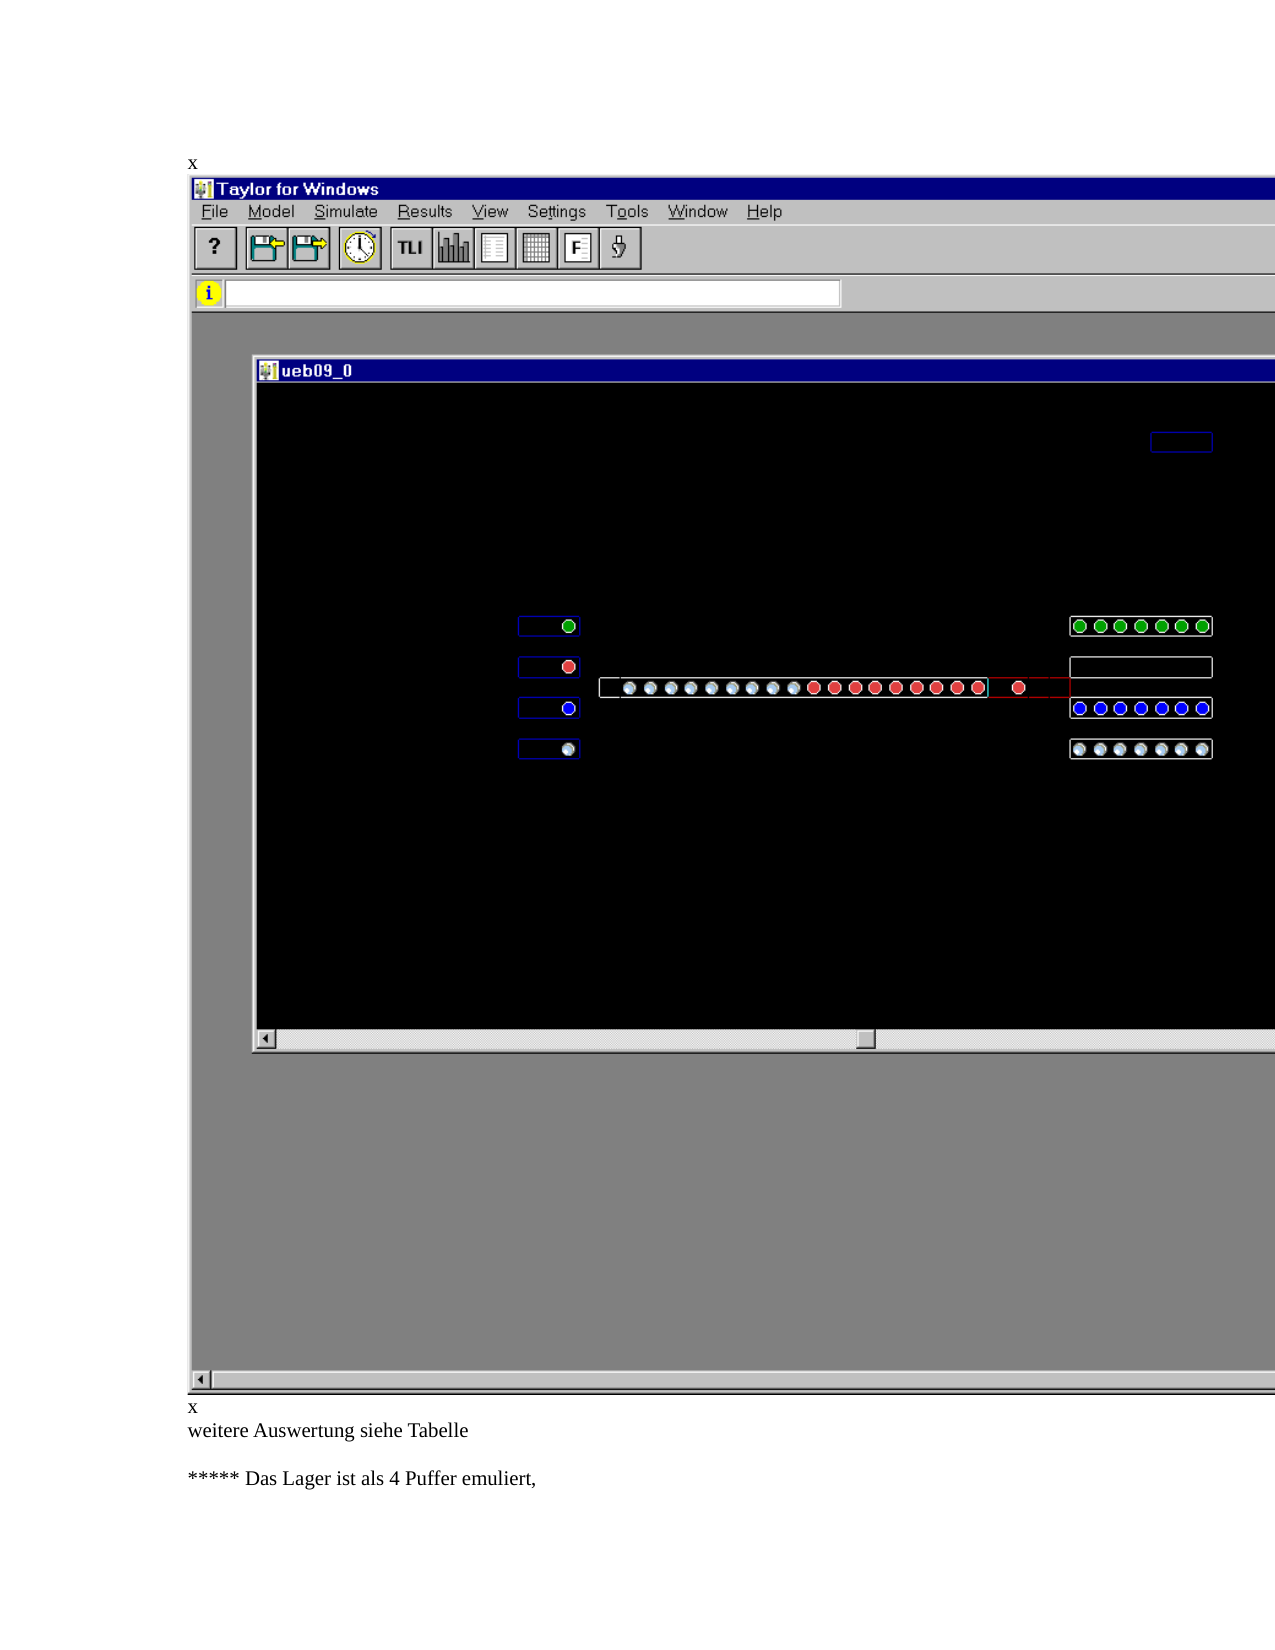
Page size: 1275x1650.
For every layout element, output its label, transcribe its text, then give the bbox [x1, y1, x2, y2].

text weitere Auswertung siehe Tabelle [187, 1418, 1087, 1442]
text ***** Das Lager ist als 4 Puffer emuliert, [187, 1466, 1087, 1490]
text x [187, 1395, 1087, 1418]
text x [187, 150, 1087, 174]
